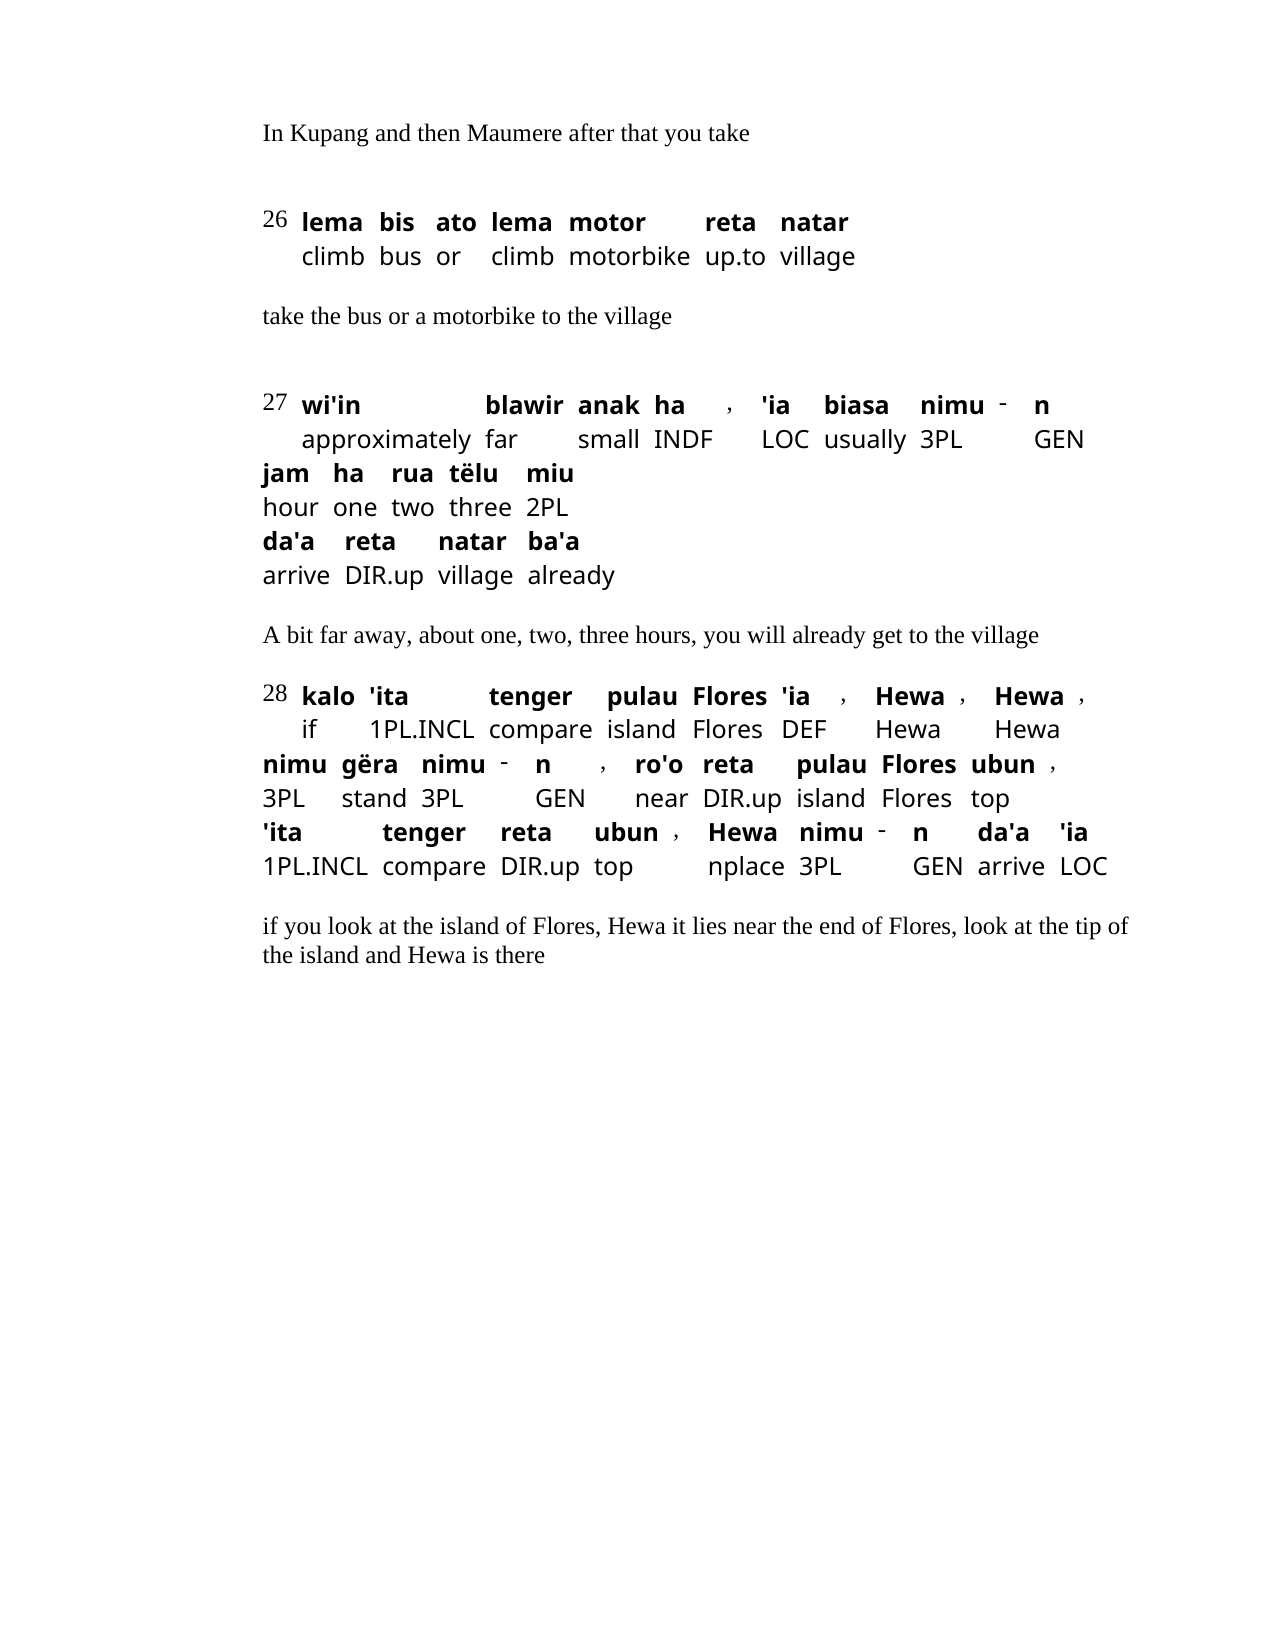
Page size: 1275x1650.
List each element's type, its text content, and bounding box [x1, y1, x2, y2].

text LOC [761, 422, 810, 456]
text Flores [692, 678, 767, 712]
text , [959, 678, 980, 707]
text pulau [607, 678, 678, 712]
text tenger [488, 678, 593, 712]
text da'a [262, 524, 331, 558]
text if [301, 712, 355, 746]
text Flores [881, 746, 957, 780]
text bus [379, 238, 422, 272]
text - [500, 746, 521, 775]
text , [726, 387, 747, 416]
text pulau [796, 746, 867, 780]
text lema [491, 204, 554, 238]
text reta [702, 746, 782, 780]
text motor [568, 204, 691, 238]
text natar [780, 204, 856, 238]
text two [391, 490, 435, 524]
text motorbike [568, 238, 691, 272]
text far [485, 422, 564, 456]
text Hewa [994, 712, 1064, 746]
text 'ia [1059, 814, 1108, 848]
text anak [578, 387, 640, 422]
text rua [391, 456, 435, 490]
text 1PL.INCL [262, 848, 368, 882]
text hour [262, 490, 319, 524]
text 'ita [262, 814, 368, 848]
text ba'a [527, 524, 614, 558]
text Flores [881, 780, 957, 814]
text DEF [781, 712, 826, 746]
text ubun [971, 746, 1036, 780]
text n [1033, 387, 1085, 422]
text top [971, 780, 1036, 814]
text 3PL [421, 780, 486, 814]
text Hewa [875, 712, 946, 746]
text climb [491, 238, 554, 272]
text GEN [535, 780, 586, 814]
text 'ia [761, 387, 810, 422]
text natar [438, 524, 514, 558]
text three [449, 490, 512, 524]
text , [1049, 746, 1071, 775]
text Flores [692, 712, 767, 746]
text reta [704, 204, 766, 238]
text 28 [262, 678, 288, 707]
text stand [341, 780, 407, 814]
text village [438, 558, 514, 592]
text jam [262, 456, 319, 490]
text compare [488, 712, 593, 746]
text arrive [977, 848, 1046, 882]
text lema [301, 204, 365, 238]
text bis [379, 204, 422, 238]
text Hewa [708, 814, 785, 848]
text 3PL [799, 848, 864, 882]
text - [878, 814, 899, 843]
text climb [301, 238, 365, 272]
text tenger [382, 814, 486, 848]
text , [673, 814, 694, 843]
text reta [344, 524, 424, 558]
text nimu [421, 746, 486, 780]
text GEN [1033, 422, 1085, 456]
text , [600, 746, 621, 775]
text one [333, 490, 377, 524]
text compare [382, 848, 486, 882]
text already [527, 558, 614, 592]
text island [796, 780, 867, 814]
text 27 [262, 387, 288, 416]
text DIR.up [500, 848, 580, 882]
text GEN [912, 848, 964, 882]
text near [634, 780, 688, 814]
text arrive [262, 558, 331, 592]
text island [607, 712, 678, 746]
text In Kupang and then Maumere after that you take [262, 118, 1154, 147]
text up.to [704, 238, 766, 272]
text Hewa [875, 678, 946, 712]
text tëlu [449, 456, 512, 490]
text gëra [341, 746, 407, 780]
text top [594, 848, 659, 882]
text DIR.up [702, 780, 782, 814]
text nplace [708, 848, 785, 882]
text ha [333, 456, 377, 490]
text nimu [262, 746, 328, 780]
text kalo [301, 678, 355, 712]
text ro'o [634, 746, 688, 780]
text 'ita [369, 678, 475, 712]
text ubun [594, 814, 659, 848]
text 1PL.INCL [369, 712, 475, 746]
text usually [823, 422, 906, 456]
text Hewa [994, 678, 1064, 712]
text , [1078, 678, 1099, 707]
text if you look at the island of Flores, Hewa it lies near the end of Flores, look at the tip of the island and Hewa is there [262, 911, 1154, 969]
text biasa [823, 387, 906, 422]
text n [535, 746, 586, 780]
text nimu [920, 387, 985, 422]
text DIR.up [344, 558, 424, 592]
text wi'in [301, 387, 471, 422]
text 3PL [262, 780, 328, 814]
text take the bus or a motorbike to the village [262, 301, 1154, 330]
text reta [500, 814, 580, 848]
text nimu [799, 814, 864, 848]
text n [912, 814, 964, 848]
text 'ia [781, 678, 826, 712]
text , [840, 678, 861, 707]
text ha [654, 387, 713, 422]
text 2PL [526, 490, 574, 524]
text blawir [485, 387, 564, 422]
text or [436, 238, 477, 272]
text da'a [977, 814, 1046, 848]
text LOC [1059, 848, 1108, 882]
text village [780, 238, 856, 272]
text approximately [301, 422, 471, 456]
text miu [526, 456, 574, 490]
text - [999, 387, 1020, 416]
text INDF [654, 422, 713, 456]
text 26 [262, 204, 288, 233]
text small [578, 422, 640, 456]
text ato [436, 204, 477, 238]
text 3PL [920, 422, 985, 456]
text A bit far away, about one, two, three hours, you will already get to the village [262, 621, 1154, 649]
